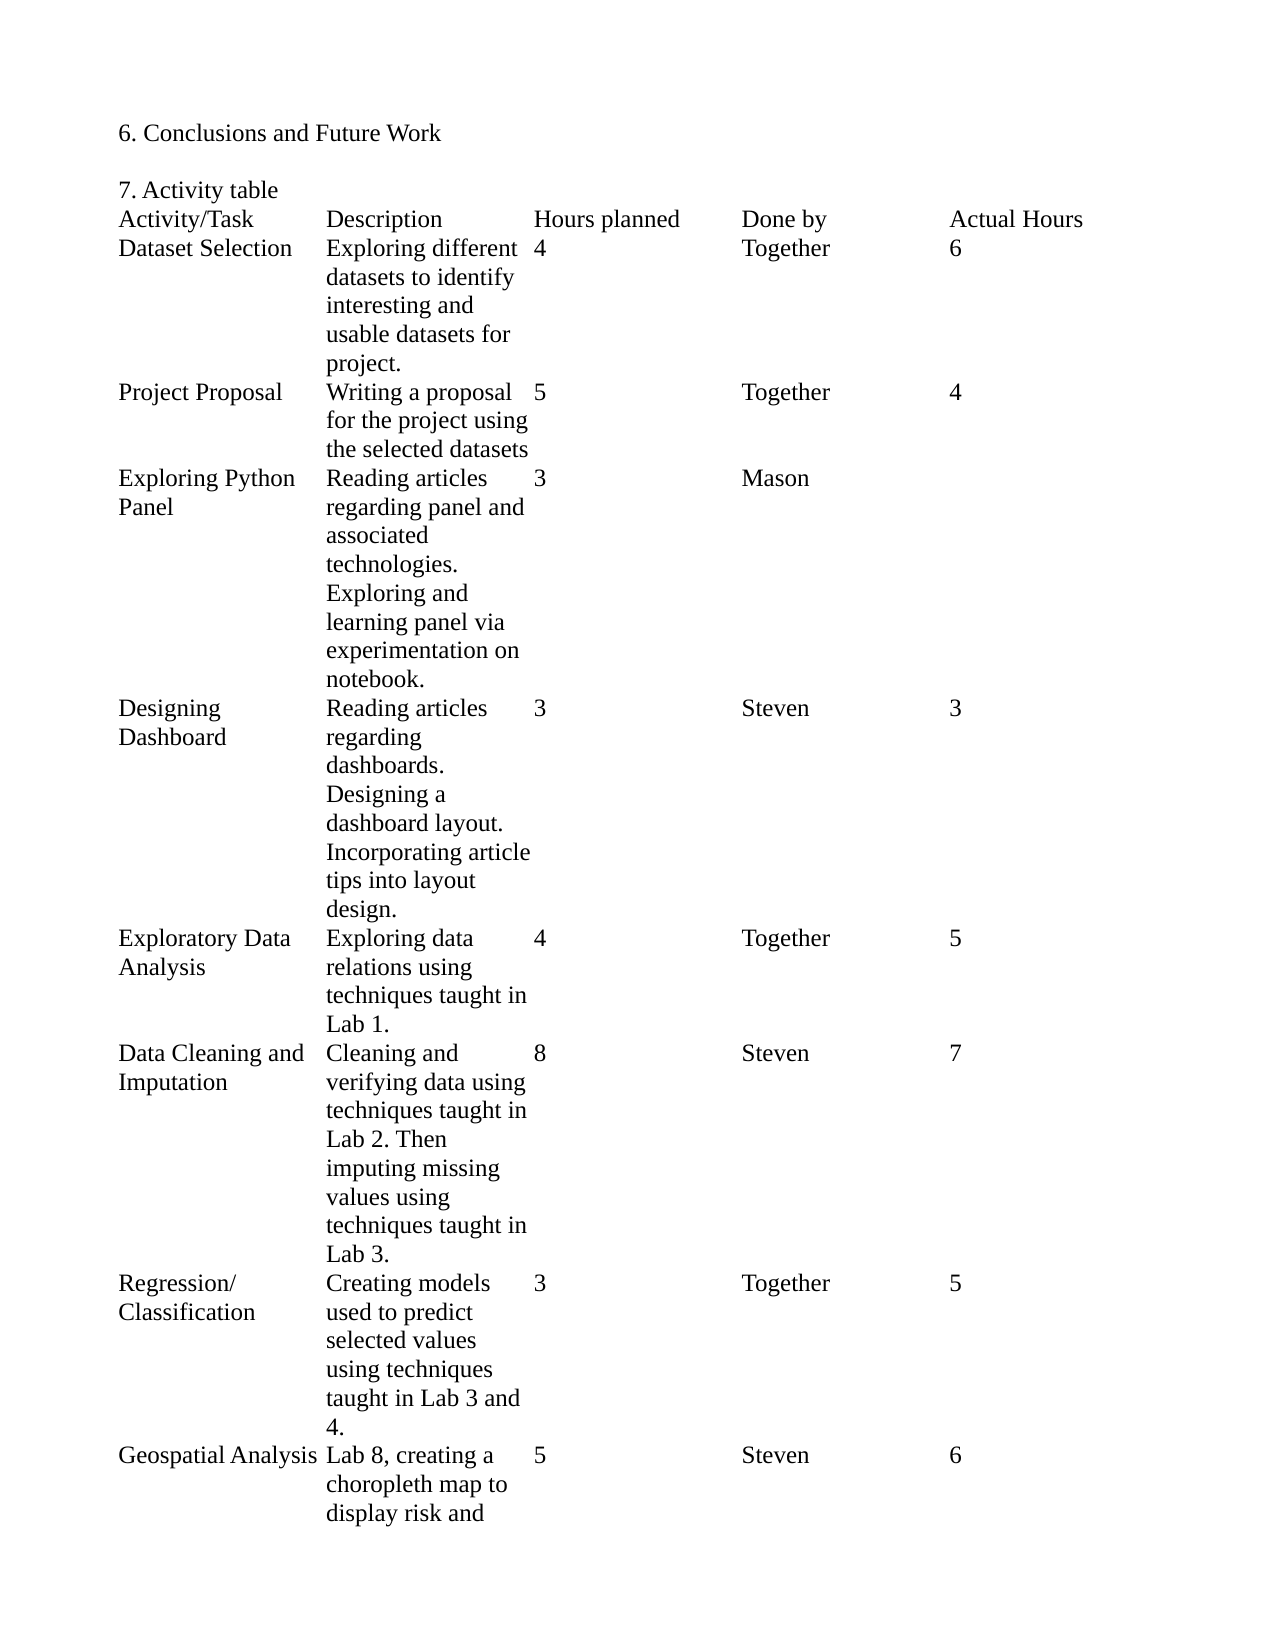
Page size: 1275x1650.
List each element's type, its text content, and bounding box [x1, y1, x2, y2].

table_cell Cleaning and verifying data using techniques taught in Lab 2. Then imputing missing values using techniques taught in Lab 3. [326, 1038, 533, 1268]
table_cell Together [741, 1268, 949, 1441]
table_header Activity/Task [118, 204, 326, 233]
table_cell Steven [741, 1441, 949, 1527]
table_cell Reading articles regarding panel and associated technologies. Exploring and learning panel via experimentation on notebook. [326, 463, 533, 693]
table_cell 6 [949, 233, 1157, 377]
table_cell Together [741, 923, 949, 1038]
table_cell Exploratory Data Analysis [118, 923, 326, 1038]
table_cell 5 [949, 1268, 1157, 1441]
table_header Done by [741, 204, 949, 233]
table_cell [949, 463, 1157, 693]
table_cell Regression/Classification [118, 1268, 326, 1441]
table_cell 3 [949, 693, 1157, 923]
table_cell 5 [534, 1441, 741, 1527]
table_cell Mason [741, 463, 949, 693]
text 6. Conclusions and Future Work [118, 118, 1157, 147]
table_cell 5 [949, 923, 1157, 1038]
table_cell Reading articles regarding dashboards. Designing a dashboard layout. Incorporating article tips into layout design. [326, 693, 533, 923]
table_cell 4 [534, 923, 741, 1038]
table_cell 4 [949, 377, 1157, 463]
table_cell Steven [741, 1038, 949, 1268]
table_cell Steven [741, 693, 949, 923]
table_cell 8 [534, 1038, 741, 1268]
table_cell 3 [534, 693, 741, 923]
table_header Hours planned [534, 204, 741, 233]
table_header Description [326, 204, 533, 233]
table_cell 7 [949, 1038, 1157, 1268]
table_header Actual Hours [949, 204, 1157, 233]
table_cell Lab 8, creating a choropleth map to display risk and [326, 1441, 533, 1527]
table_cell Geospatial Analysis [118, 1441, 326, 1527]
table_cell Designing Dashboard [118, 693, 326, 923]
text 7. Activity table [118, 176, 1157, 204]
table_cell Exploring data relations using techniques taught in Lab 1. [326, 923, 533, 1038]
table_cell Dataset Selection [118, 233, 326, 377]
table_cell Data Cleaning and Imputation [118, 1038, 326, 1268]
table_cell Project Proposal [118, 377, 326, 463]
table_cell 3 [534, 1268, 741, 1441]
table_cell 4 [534, 233, 741, 377]
table_cell Creating models used to predict selected values using techniques taught in Lab 3 and 4. [326, 1268, 533, 1441]
table_cell Writing a proposal for the project using the selected datasets [326, 377, 533, 463]
table_cell 3 [534, 463, 741, 693]
table_cell Together [741, 377, 949, 463]
table_cell Exploring Python Panel [118, 463, 326, 693]
table_cell Together [741, 233, 949, 377]
table_cell Exploring different datasets to identify interesting and usable datasets for project. [326, 233, 533, 377]
table_cell 5 [534, 377, 741, 463]
table_cell 6 [949, 1441, 1157, 1527]
